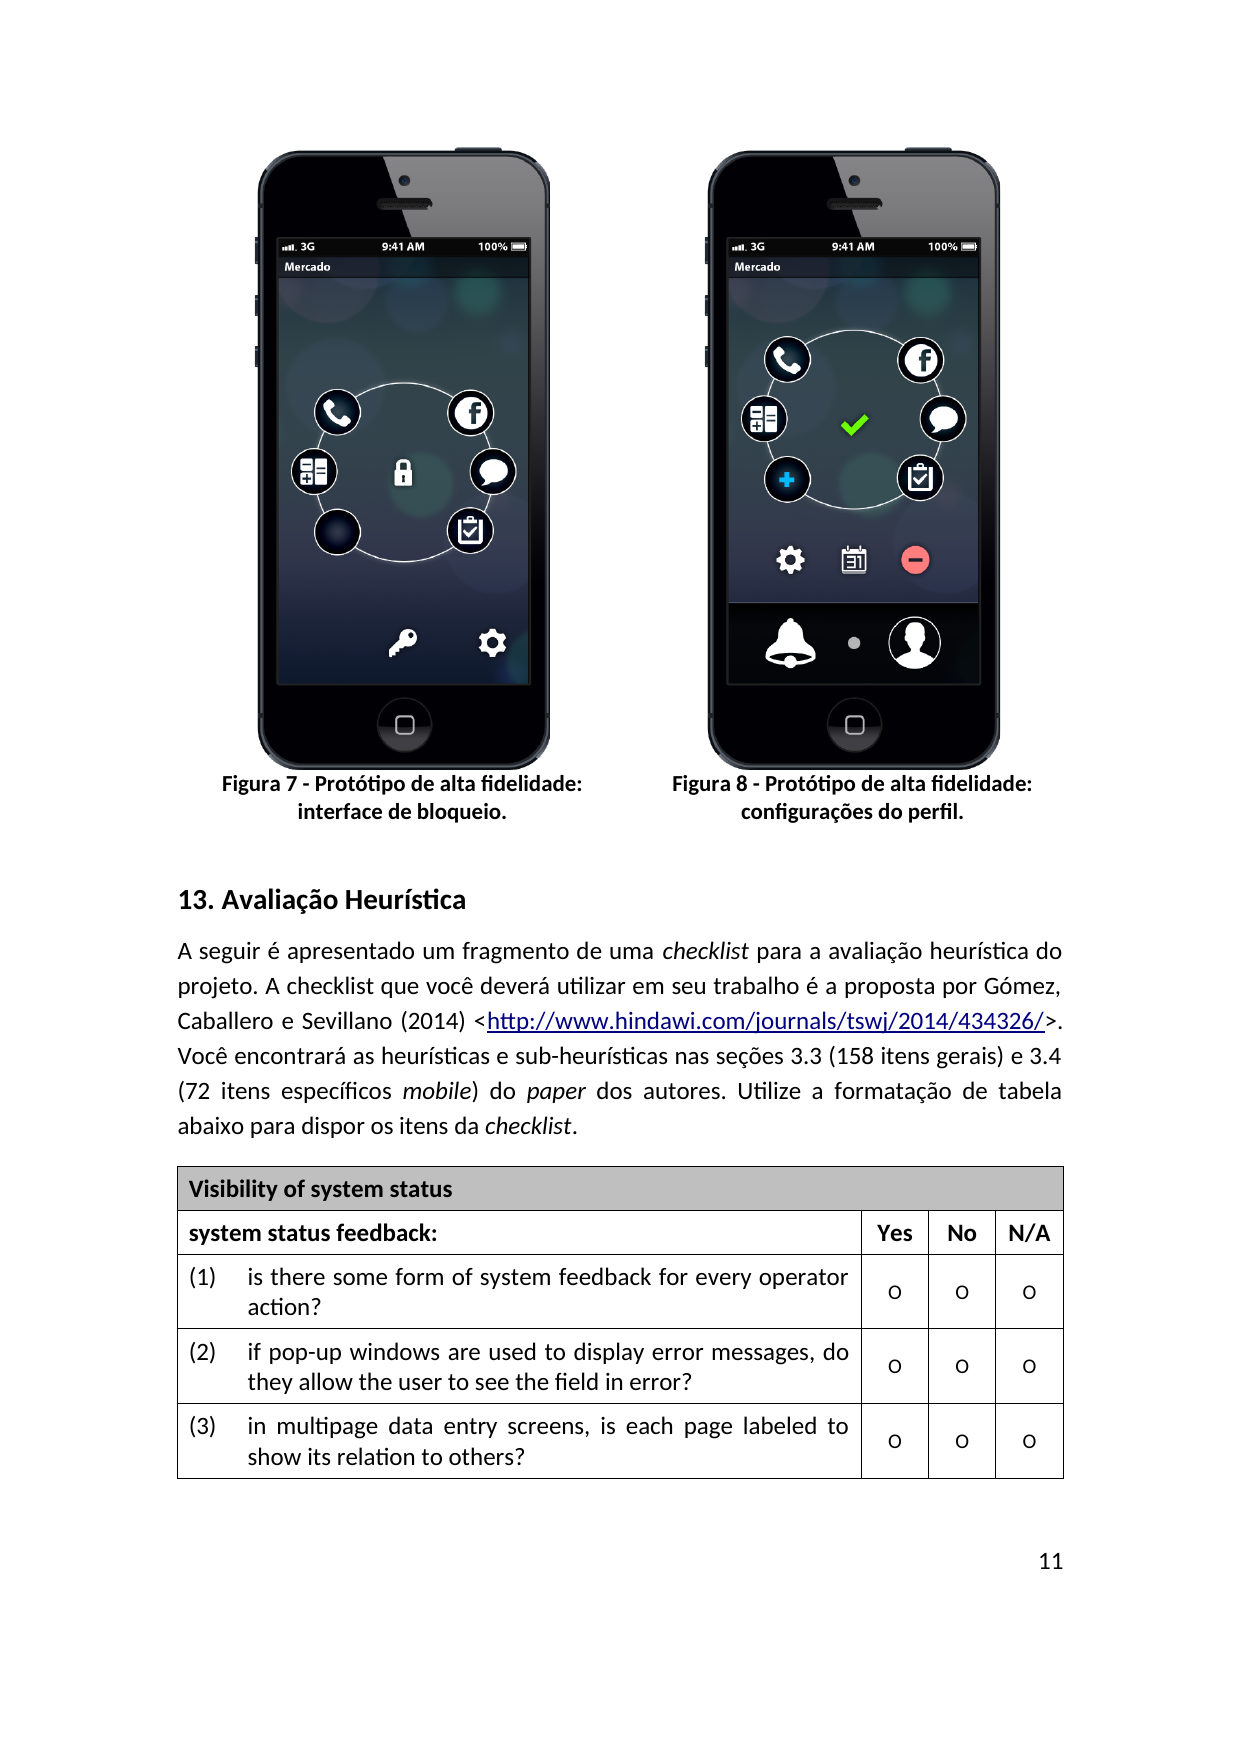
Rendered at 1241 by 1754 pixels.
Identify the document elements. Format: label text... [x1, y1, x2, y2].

table_cell O [996, 1255, 1063, 1328]
table_cell system status feedback: [178, 1211, 861, 1254]
table_header Figura 8 - Protótipo de alta fidelidade: configurações do perfil. [628, 148, 1078, 826]
text A seguir é apresentado um fragmento de uma checklist para a avaliação heurística do projeto. A checklist que você deverá utilizar em seu trabalho é a proposta por Gómez, Caballero e Sevillano (2014) <http://www.hindawi.com/journals/tswj/2014/434326/>. Você encontrará as heurísticas e sub-heurísticas nas seções 3.3 (158 itens gerais) e 3.4 (72 itens específicos mobile) do paper dos autores. Utilize a formatação de tabela abaixo para dispor os itens da checklist. [177, 935, 1063, 1140]
table_cell is there some form of system feedback for every operator action? [178, 1255, 861, 1328]
table_cell if pop-up windows are used to display error messages, do they allow the user to see the field in error? [178, 1329, 861, 1403]
table_cell O [996, 1404, 1063, 1477]
table_cell O [929, 1329, 995, 1403]
table_header Figura 7 - Protótipo de alta fidelidade: interface de bloqueio. [177, 148, 627, 826]
table_cell O [862, 1329, 928, 1403]
subtitle Avaliação Heurística [177, 881, 1063, 917]
table_cell in multipage data entry screens, is each page labeled to show its relation to others? [178, 1404, 861, 1477]
table_cell O [862, 1255, 928, 1328]
table_cell N/A [996, 1211, 1063, 1254]
table_cell No [929, 1211, 995, 1254]
table_cell O [929, 1404, 995, 1477]
table_header Visibility of system status [178, 1167, 1063, 1210]
table_cell O [929, 1255, 995, 1328]
table_cell O [862, 1404, 928, 1477]
table_cell Yes [862, 1211, 928, 1254]
table_cell O [996, 1329, 1063, 1403]
